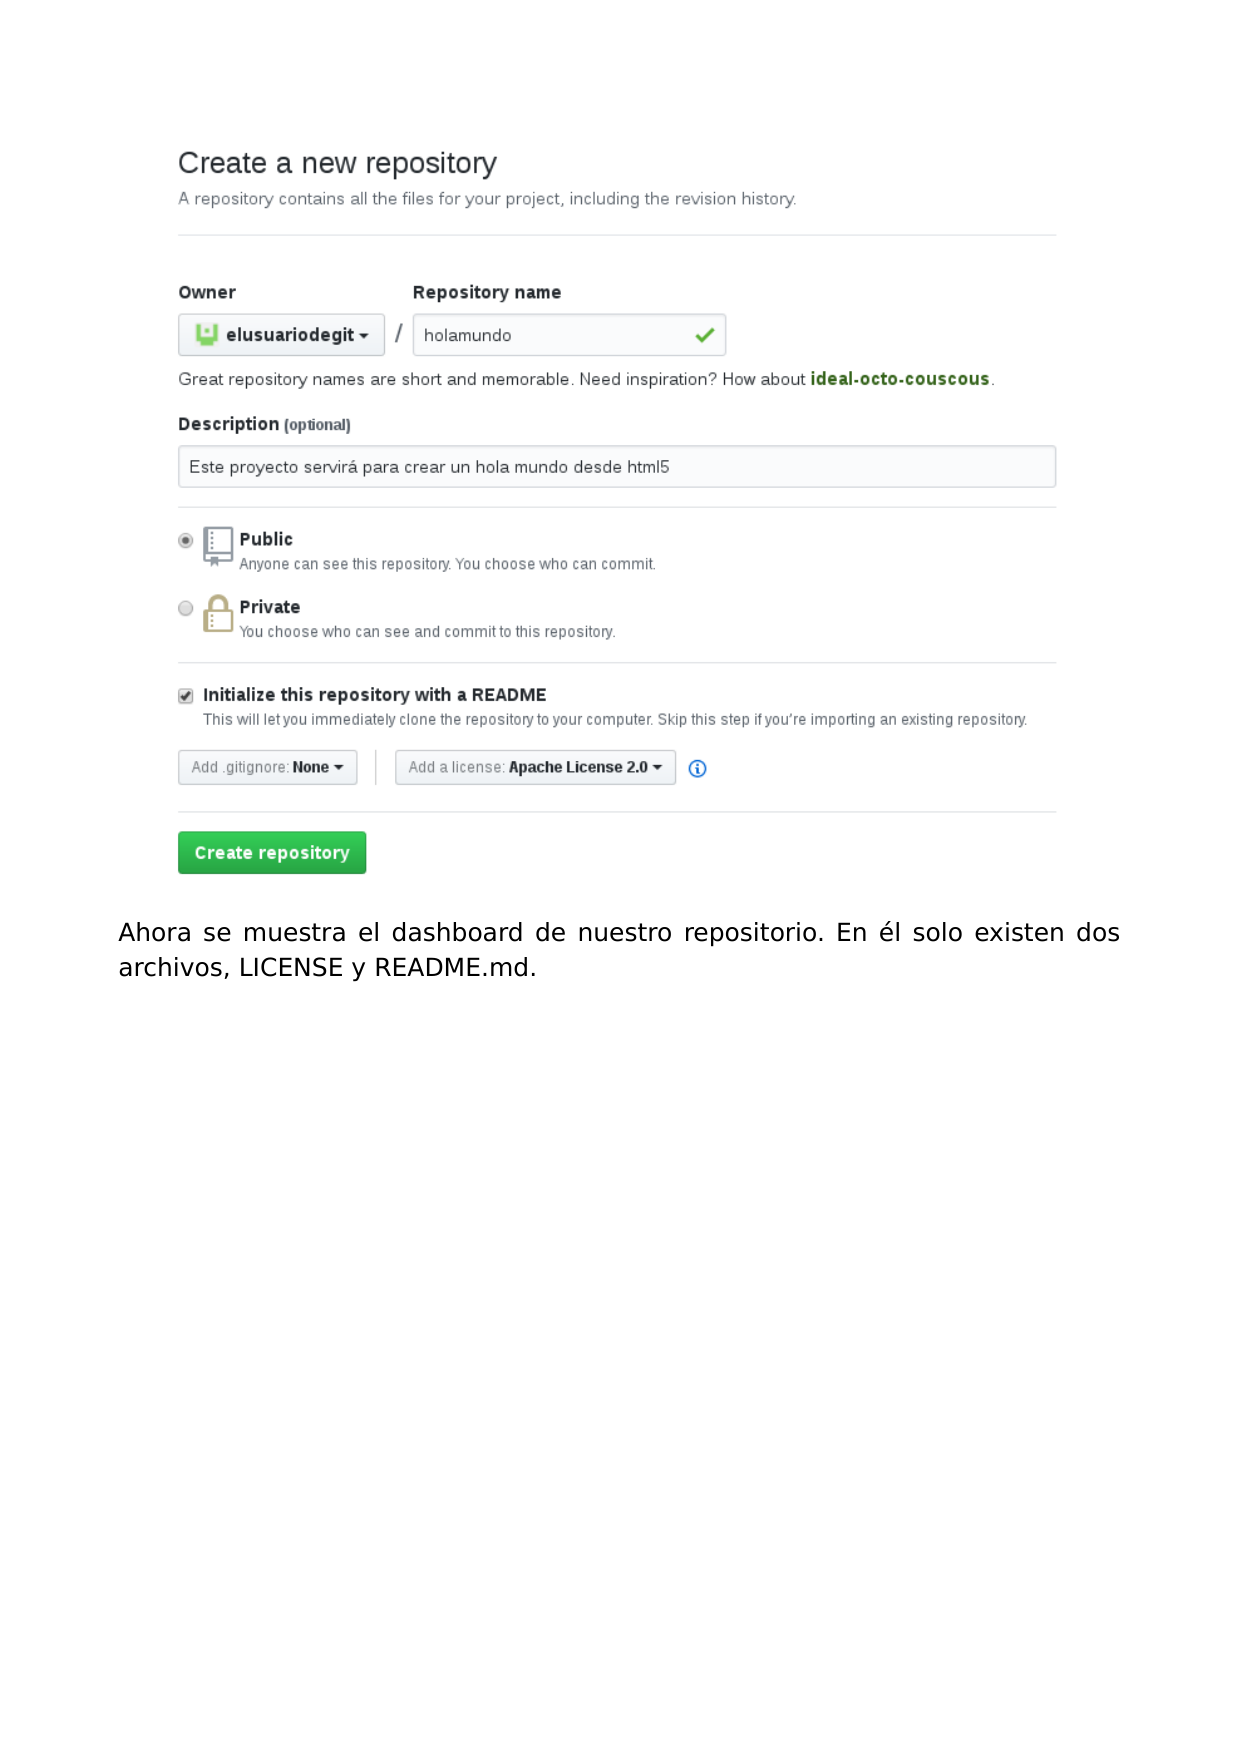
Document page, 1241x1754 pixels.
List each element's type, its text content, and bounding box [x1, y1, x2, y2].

picture [118, 118, 1123, 913]
text Ahora se muestra el dashboard de nuestro repositorio. En él solo existen dos archivos, LICENSE y README.md. [118, 913, 1122, 983]
